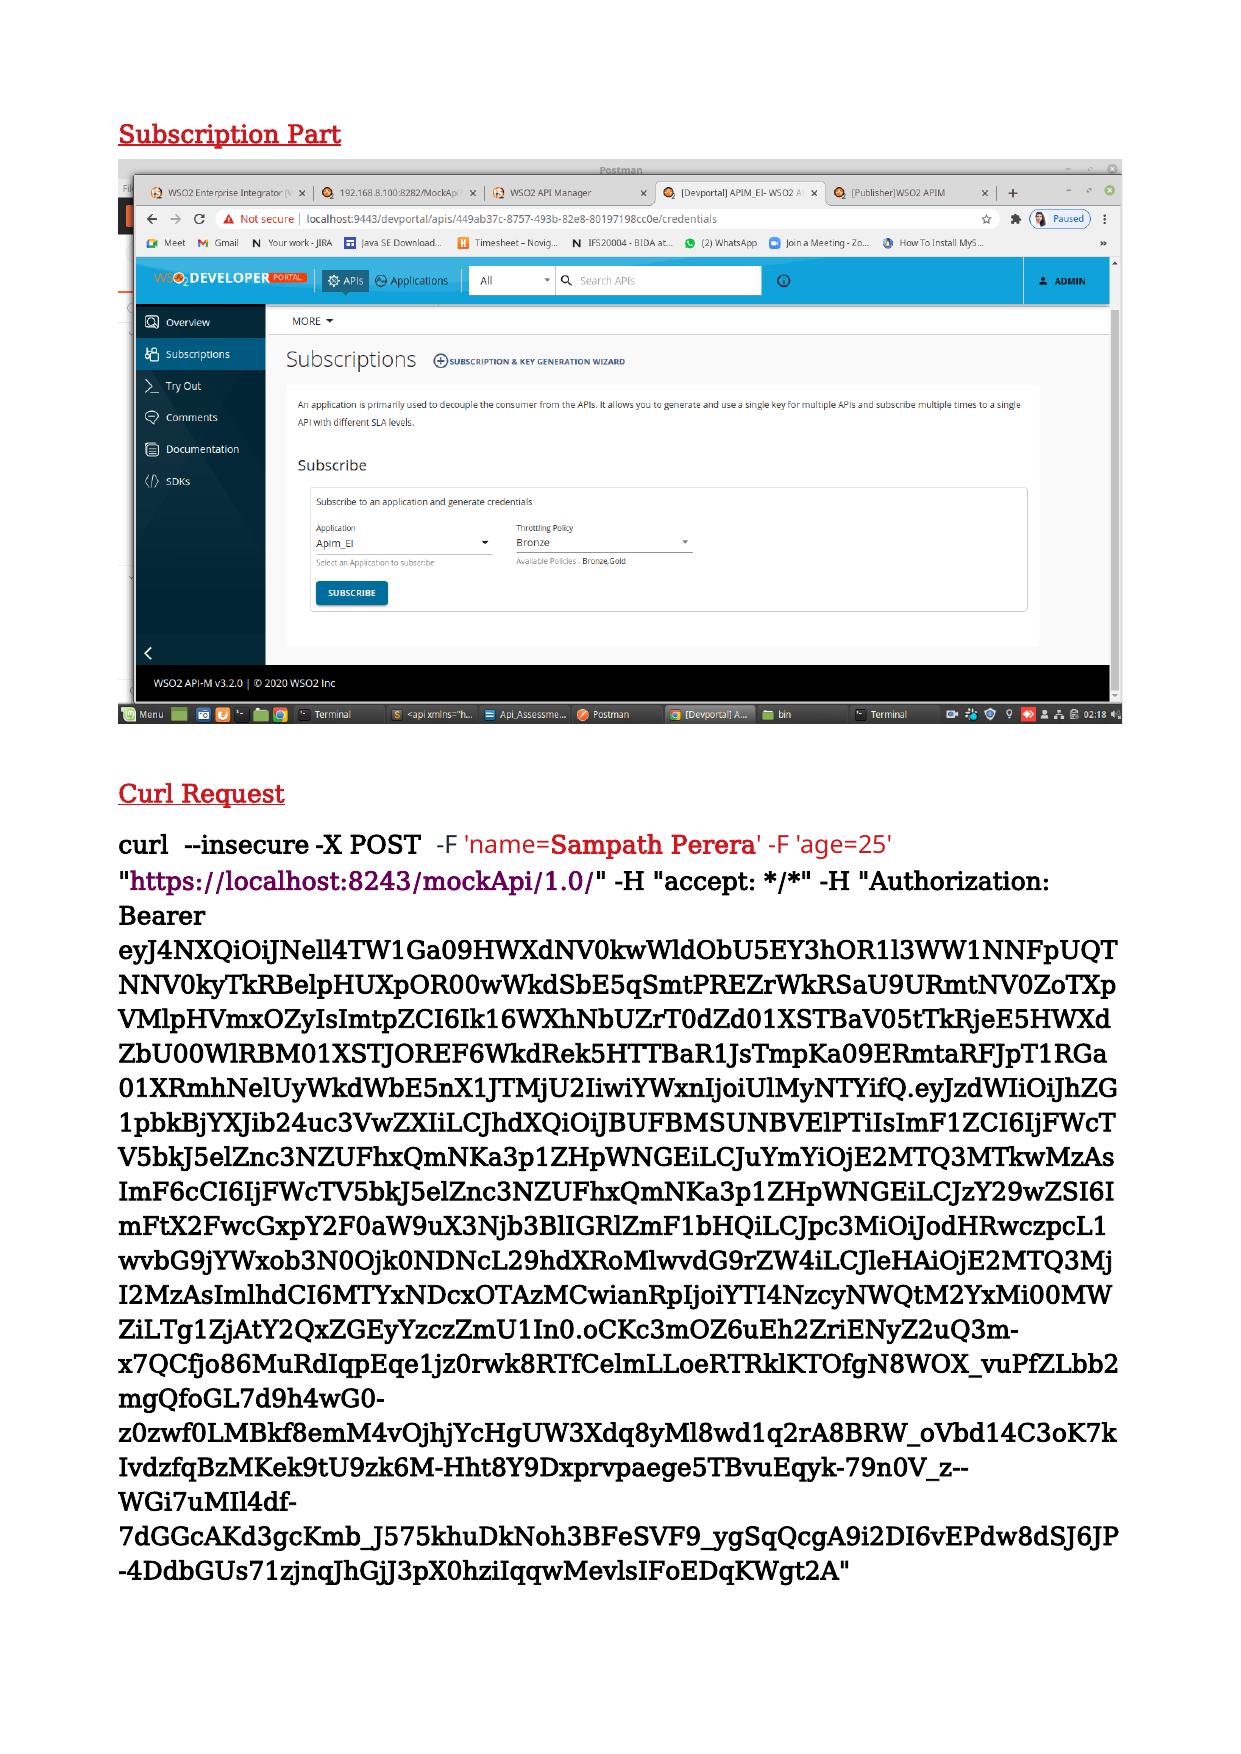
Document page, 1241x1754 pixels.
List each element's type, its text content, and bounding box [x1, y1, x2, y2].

picture [118, 159, 1123, 724]
text Curl Request [118, 777, 1122, 807]
text curl --insecure -X POST -F 'name=Sampath Perera' -F 'age=25' "https://localhost:8243/mockApi/1.0/" -H "accept: */*" -H "Authorization: Bearer eyJ4NXQiOiJNell4TW1Ga09HWXdNV0kwWldObU5EY3hOR1l3WW1NNFpUQTNNV0kyTkRBelpHUXpOR00wWkdSbE5qSmtPREZrWkRSaU9URmtNV0ZoTXpVMlpHVmxOZyIsImtpZCI6Ik16WXhNbUZrT0dZd01XSTBaV05tTkRjeE5HWXdZbU00WlRBM01XSTJOREF6WkdRek5HTTBaR1JsTmpKa09ERmtaRFJpT1RGa01XRmhNelUyWkdWbE5nX1JTMjU2IiwiYWxnIjoiUlMyNTYifQ.eyJzdWIiOiJhZG1pbkBjYXJib24uc3VwZXIiLCJhdXQiOiJBUFBMSUNBVElPTiIsImF1ZCI6IjFWcTV5bkJ5elZnc3NZUFhxQmNKa3p1ZHpWNGEiLCJuYmYiOjE2MTQ3MTkwMzAsImF6cCI6IjFWcTV5bkJ5elZnc3NZUFhxQmNKa3p1ZHpWNGEiLCJzY29wZSI6ImFtX2FwcGxpY2F0aW9uX3Njb3BlIGRlZmF1bHQiLCJpc3MiOiJodHRwczpcL1wvbG9jYWxob3N0Ojk0NDNcL29hdXRoMlwvdG9rZW4iLCJleHAiOjE2MTQ3MjI2MzAsImlhdCI6MTYxNDcxOTAzMCwianRpIjoiYTI4NzcyNWQtM2YxMi00MWZiLTg1ZjAtY2QxZGEyYzczZmU1In0.oCKc3mOZ6uEh2ZriENyZ2uQ3m-x7QCfjo86MuRdIqpEqe1jz0rwk8RTfCelmLLoeRTRklKTOfgN8WOX_vuPfZLbb2mgQfoGL7d9h4wG0-z0zwf0LMBkf8emM4vOjhjYcHgUW3Xdq8yMl8wd1q2rA8BRW_oVbd14C3oK7kIvdzfqBzMKek9tU9zk6M-Hht8Y9Dxprvpaege5TBvuEqyk-79n0V_z--WGi7uMIl4df-7dGGcAKd3gcKmb_J575khuDkNoh3BFeSVF9_ygSqQcgA9i2DI6vEPdw8dSJ6JP-4DdbGUs71zjnqJhGjJ3pX0hziIqqwMevlsIFoEDqKWgt2A" [118, 826, 1122, 1584]
text Subscription Part [118, 118, 1122, 148]
